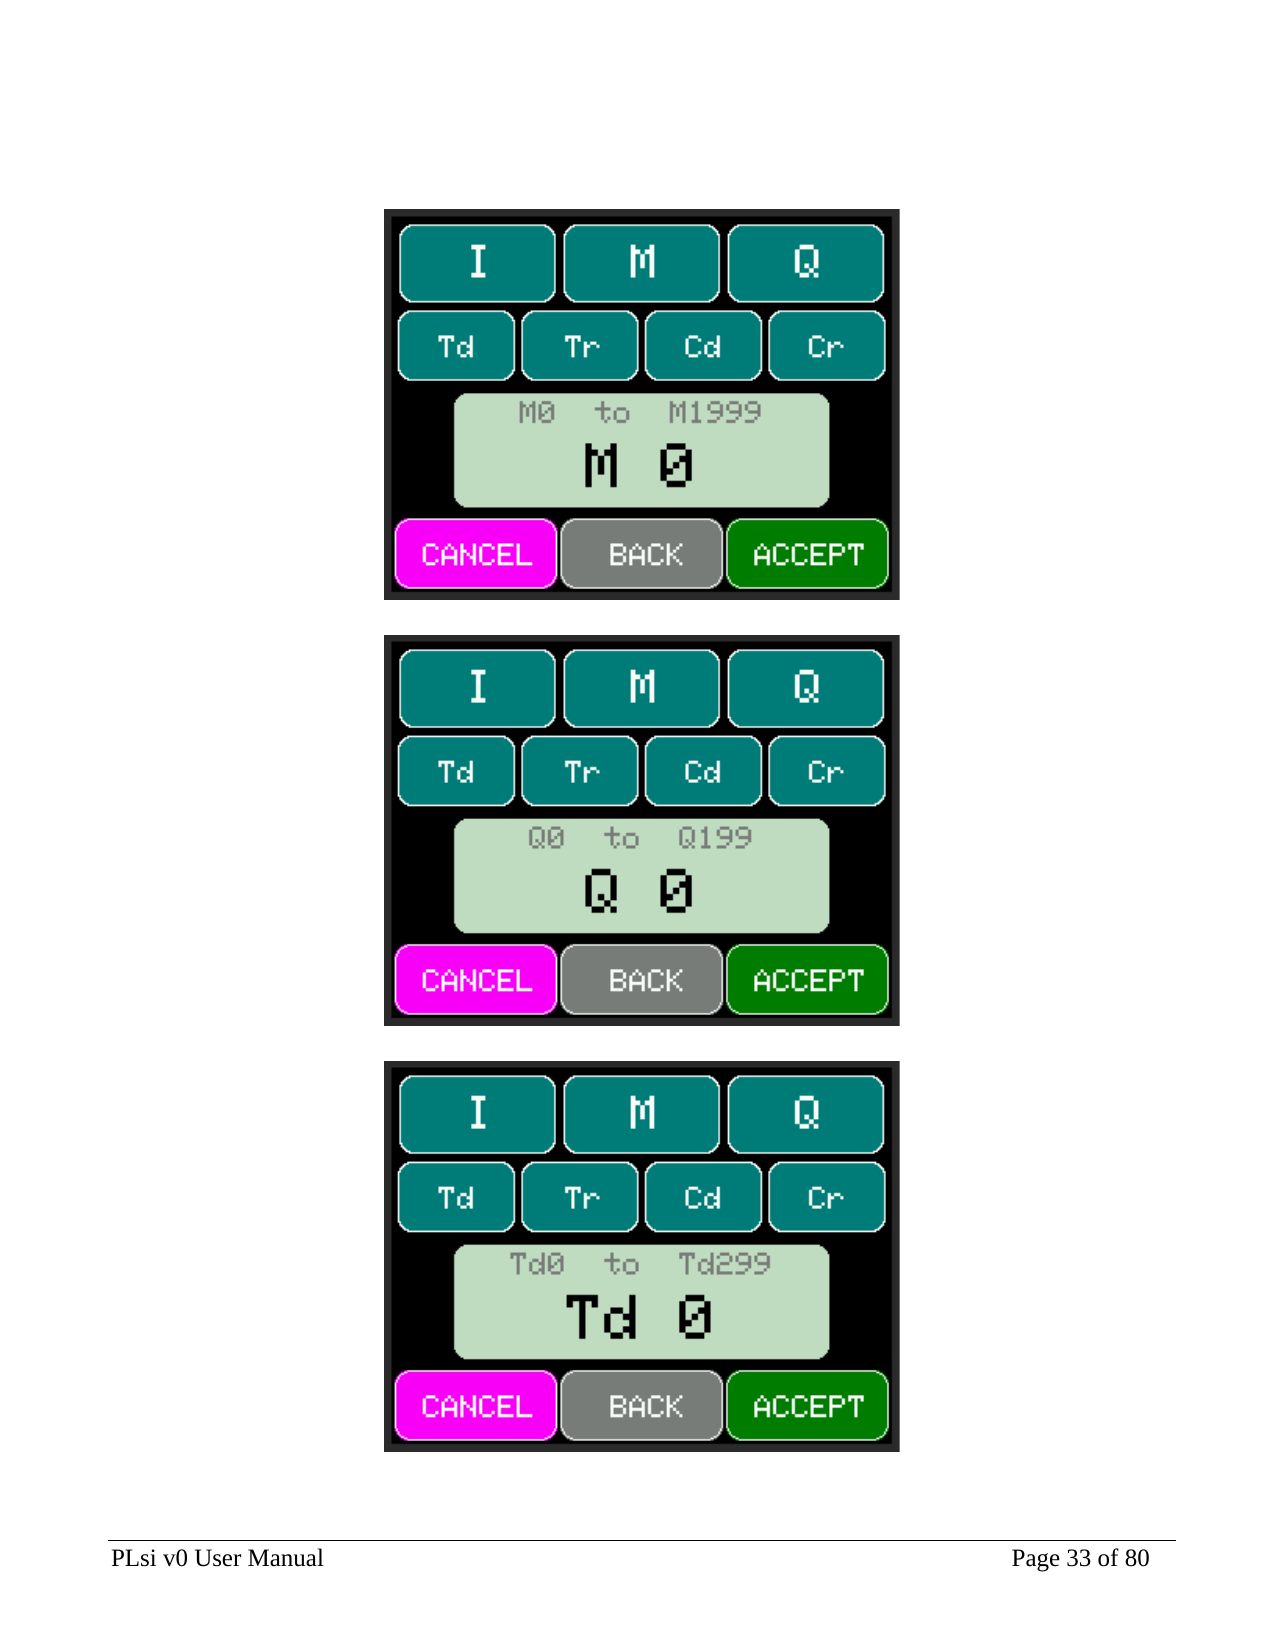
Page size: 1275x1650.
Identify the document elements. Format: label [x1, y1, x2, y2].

picture [384, 1061, 900, 1452]
picture [384, 635, 900, 1026]
picture [384, 209, 900, 600]
